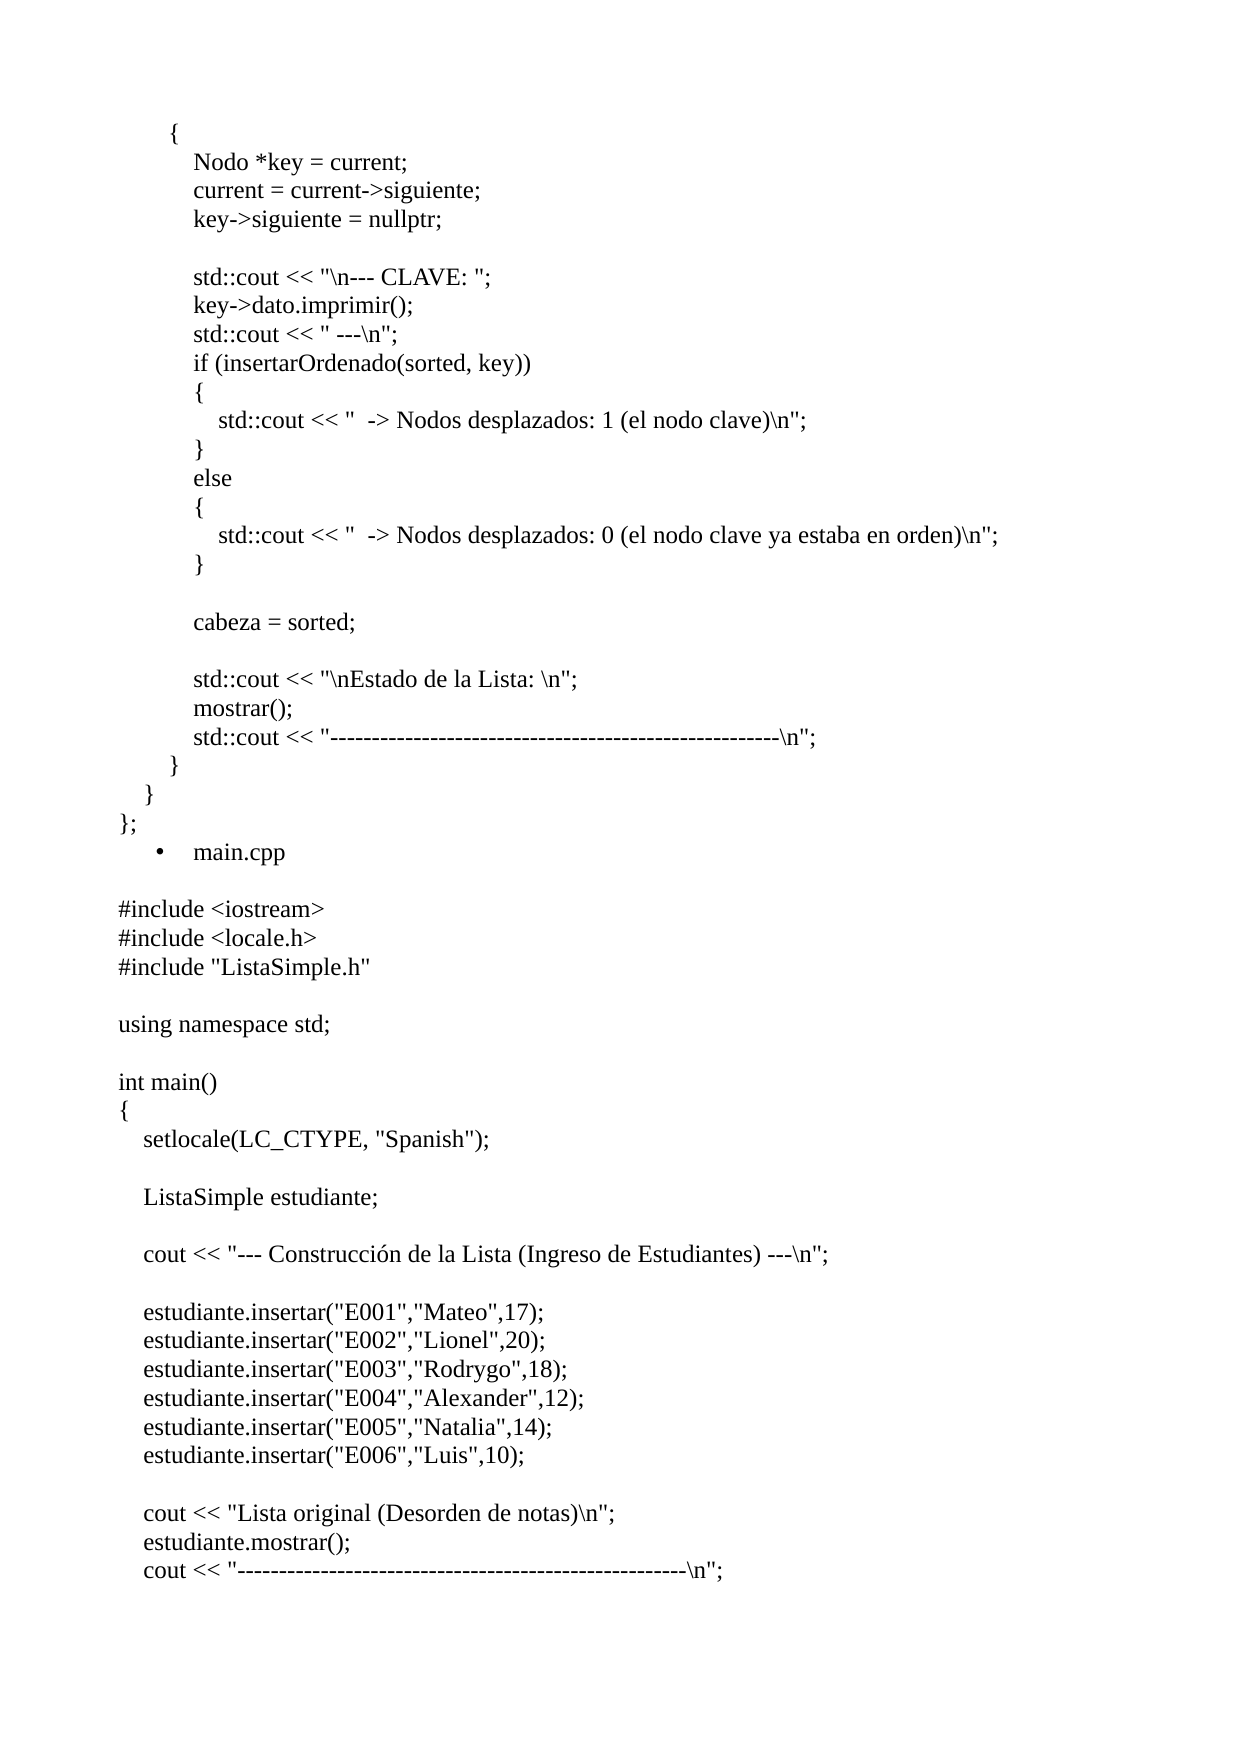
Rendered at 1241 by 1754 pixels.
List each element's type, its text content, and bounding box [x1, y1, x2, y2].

text estudiante.insertar("E004","Alexander",12); [118, 1383, 1122, 1412]
text mostrar(); [118, 693, 1122, 722]
text } [118, 751, 1122, 779]
text #include <iostream> [118, 894, 1122, 923]
text }; [118, 808, 1122, 837]
text Nodo *key = current; [118, 147, 1122, 176]
text } [118, 434, 1122, 463]
text estudiante.insertar("E001","Mateo",17); [118, 1297, 1122, 1326]
text estudiante.insertar("E002","Lionel",20); [118, 1326, 1122, 1354]
text std::cout << "\n--- CLAVE: "; [118, 262, 1122, 291]
text estudiante.insertar("E006","Luis",10); [118, 1441, 1122, 1469]
text { [118, 1096, 1122, 1124]
text cabeza = sorted; [118, 607, 1122, 636]
text estudiante.insertar("E003","Rodrygo",18); [118, 1354, 1122, 1383]
text std::cout << "\nEstado de la Lista: \n"; [118, 664, 1122, 693]
text key->dato.imprimir(); [118, 291, 1122, 319]
text else [118, 463, 1122, 492]
text #include "ListaSimple.h" [118, 952, 1122, 981]
text setlocale(LC_CTYPE, "Spanish"); [118, 1124, 1122, 1153]
text std::cout << " -> Nodos desplazados: 1 (el nodo clave)\n"; [118, 406, 1122, 434]
text estudiante.insertar("E005","Natalia",14); [118, 1412, 1122, 1441]
text int main() [118, 1067, 1122, 1096]
text } [118, 779, 1122, 808]
text key->siguiente = nullptr; [118, 204, 1122, 233]
text if (insertarOrdenado(sorted, key)) [118, 348, 1122, 377]
text std::cout << " -> Nodos desplazados: 0 (el nodo clave ya estaba en orden)\n"; [118, 521, 1122, 549]
text cout << "Lista original (Desorden de notas)\n"; [118, 1498, 1122, 1527]
text cout << "--- Construcción de la Lista (Ingreso de Estudiantes) ---\n"; [118, 1239, 1122, 1268]
text cout << "------------------------------------------------------\n"; [118, 1556, 1122, 1584]
text std::cout << " ---\n"; [118, 319, 1122, 348]
text std::cout << "------------------------------------------------------\n"; [118, 722, 1122, 751]
text using namespace std; [118, 1009, 1122, 1038]
text #include <locale.h> [118, 923, 1122, 952]
text { [118, 377, 1122, 406]
text ListaSimple estudiante; [118, 1182, 1122, 1211]
text } [118, 549, 1122, 578]
list main.cpp [156, 837, 1122, 866]
text estudiante.mostrar(); [118, 1527, 1122, 1556]
text current = current->siguiente; [118, 176, 1122, 204]
text { [118, 492, 1122, 521]
text { [118, 118, 1122, 147]
